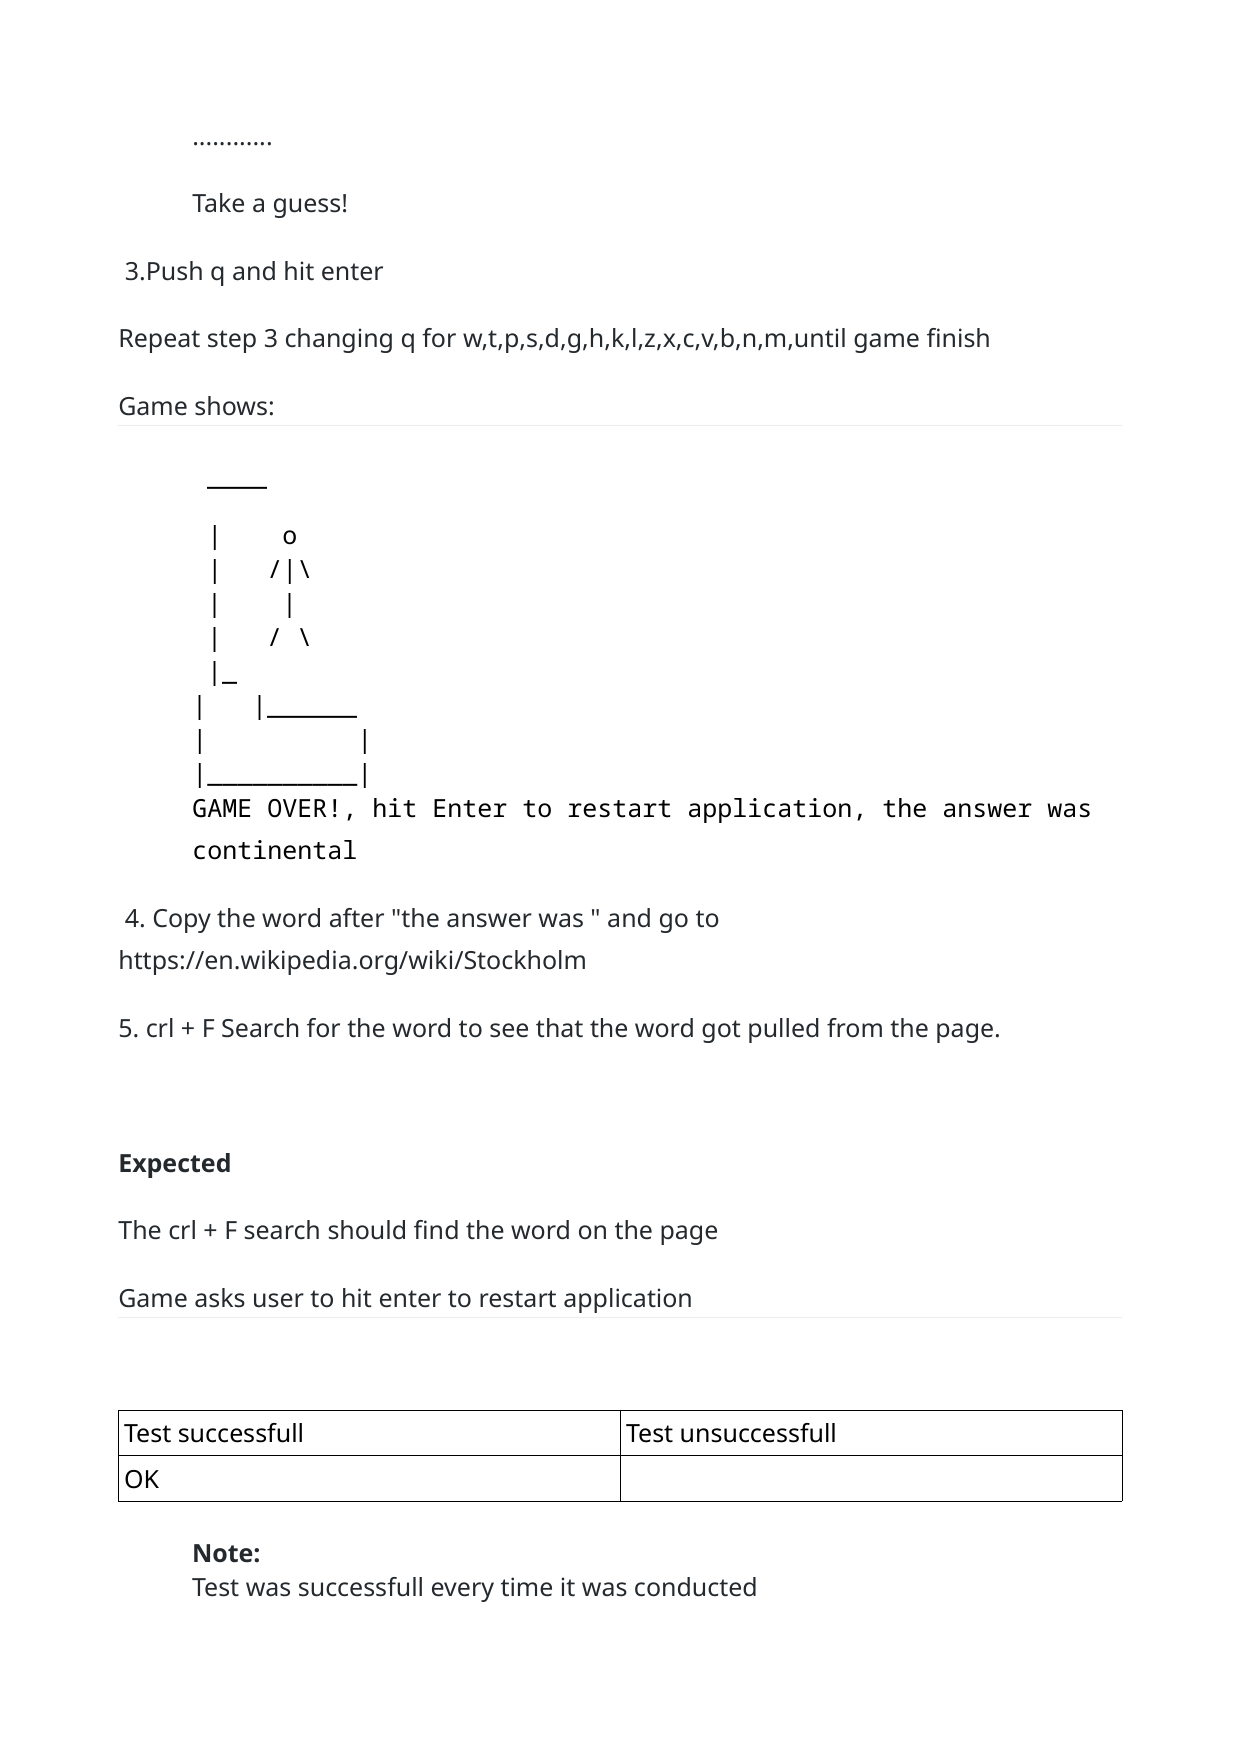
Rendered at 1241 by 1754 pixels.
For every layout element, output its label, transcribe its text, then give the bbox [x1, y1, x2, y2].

text 3.Push q and hit enter [118, 253, 1122, 287]
list |__________| [118, 756, 1122, 790]
list | / \ [118, 620, 1122, 654]
list ____ [118, 459, 1122, 493]
table_header Test successfull [119, 1411, 620, 1455]
list Note: Test was successfull every time it was conducted [118, 1502, 1122, 1603]
list | o [118, 518, 1122, 552]
text 4. Copy the word after "the answer was " and go to https://en.wikipedia.org/wiki/Stockholm [118, 900, 1122, 977]
text 5. crl + F Search for the word to see that the word got pulled from the page. [118, 1010, 1122, 1044]
list |_ [118, 654, 1122, 688]
table_cell [621, 1456, 1122, 1501]
list | /|\ [118, 552, 1122, 586]
text The crl + F search should find the word on the page [118, 1213, 1122, 1247]
text Repeat step 3 changing q for w,t,p,s,d,g,h,k,l,z,x,c,v,b,n,m,until game finish [118, 321, 1122, 355]
table_cell OK [119, 1456, 620, 1501]
list | | [118, 586, 1122, 620]
table_header Test unsuccessfull [621, 1411, 1122, 1455]
text ............ [118, 118, 1122, 152]
list | | [118, 722, 1122, 756]
text Expected [118, 1145, 1122, 1179]
list | |______ [118, 688, 1122, 722]
list GAME OVER!, hit Enter to restart application, the answer was continental [118, 790, 1122, 867]
text Game asks user to hit enter to restart application [118, 1280, 1122, 1317]
text Take a guess! [118, 186, 1122, 220]
text Game shows: [118, 388, 1122, 425]
